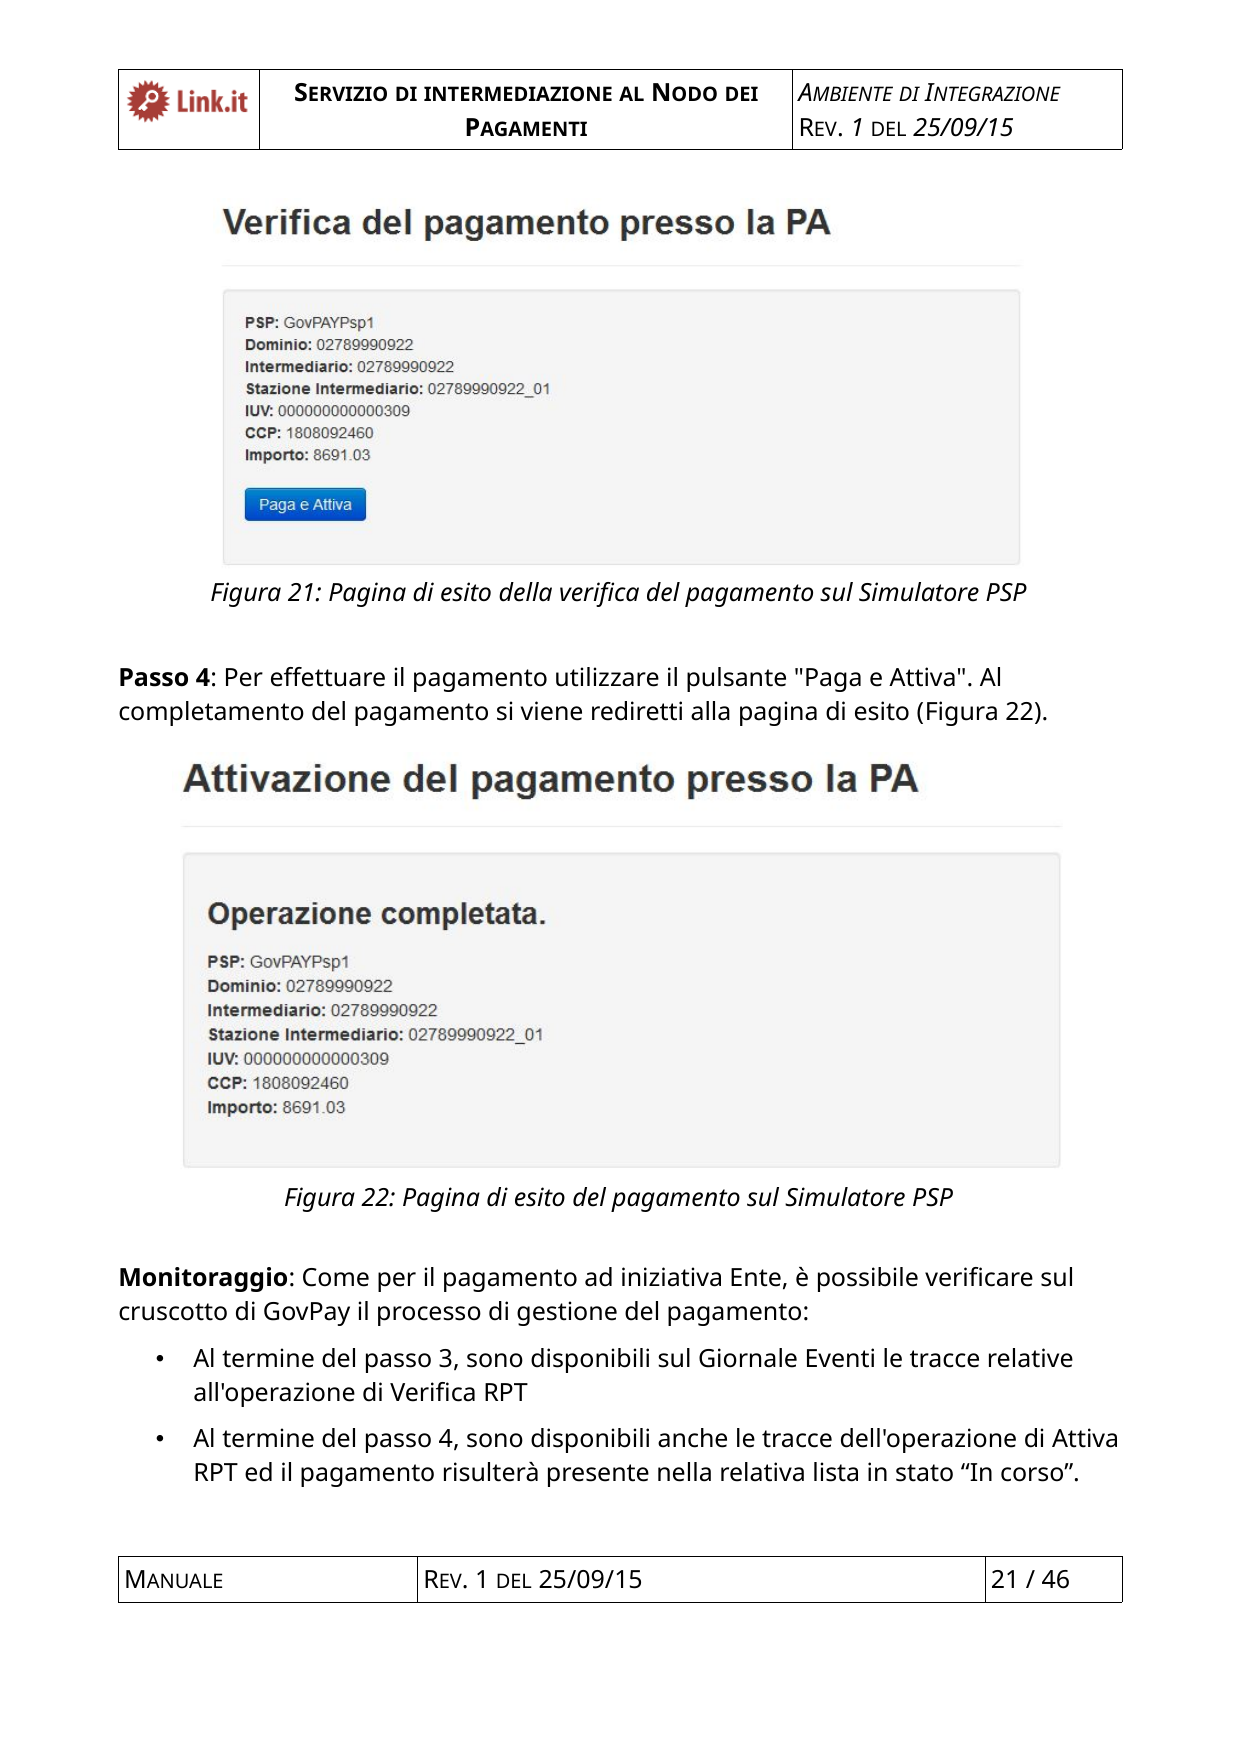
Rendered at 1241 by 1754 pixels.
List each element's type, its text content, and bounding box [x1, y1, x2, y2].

picture [213, 198, 1028, 575]
picture [172, 752, 1069, 1180]
text Monitoraggio: Come per il pagamento ad iniziativa Ente, è possibile verificare sul cruscotto di GovPay il processo di gestione del pagamento: [118, 1260, 1122, 1328]
list Al termine del passo 4, sono disponibili anche le tracce dell'operazione di Attiva RPT ed il pagamento risulterà presente nella relativa lista in stato “In corso”. [156, 1421, 1122, 1489]
text Passo 4: Per effettuare il pagamento utilizzare il pulsante "Paga e Attiva". Al completamento del pagamento si viene rediretti alla pagina di esito (Figura 22). [118, 659, 1122, 727]
text Figura 22: Pagina di esito del pagamento sul Simulatore PSP [172, 1180, 1068, 1213]
picture [123, 75, 254, 128]
text Figura 21: Pagina di esito della verifica del pagamento sul Simulatore PSP [146, 199, 1094, 609]
list Al termine del passo 3, sono disponibili sul Giornale Eventi le tracce relative all'operazione di Verifica RPT [156, 1340, 1122, 1408]
